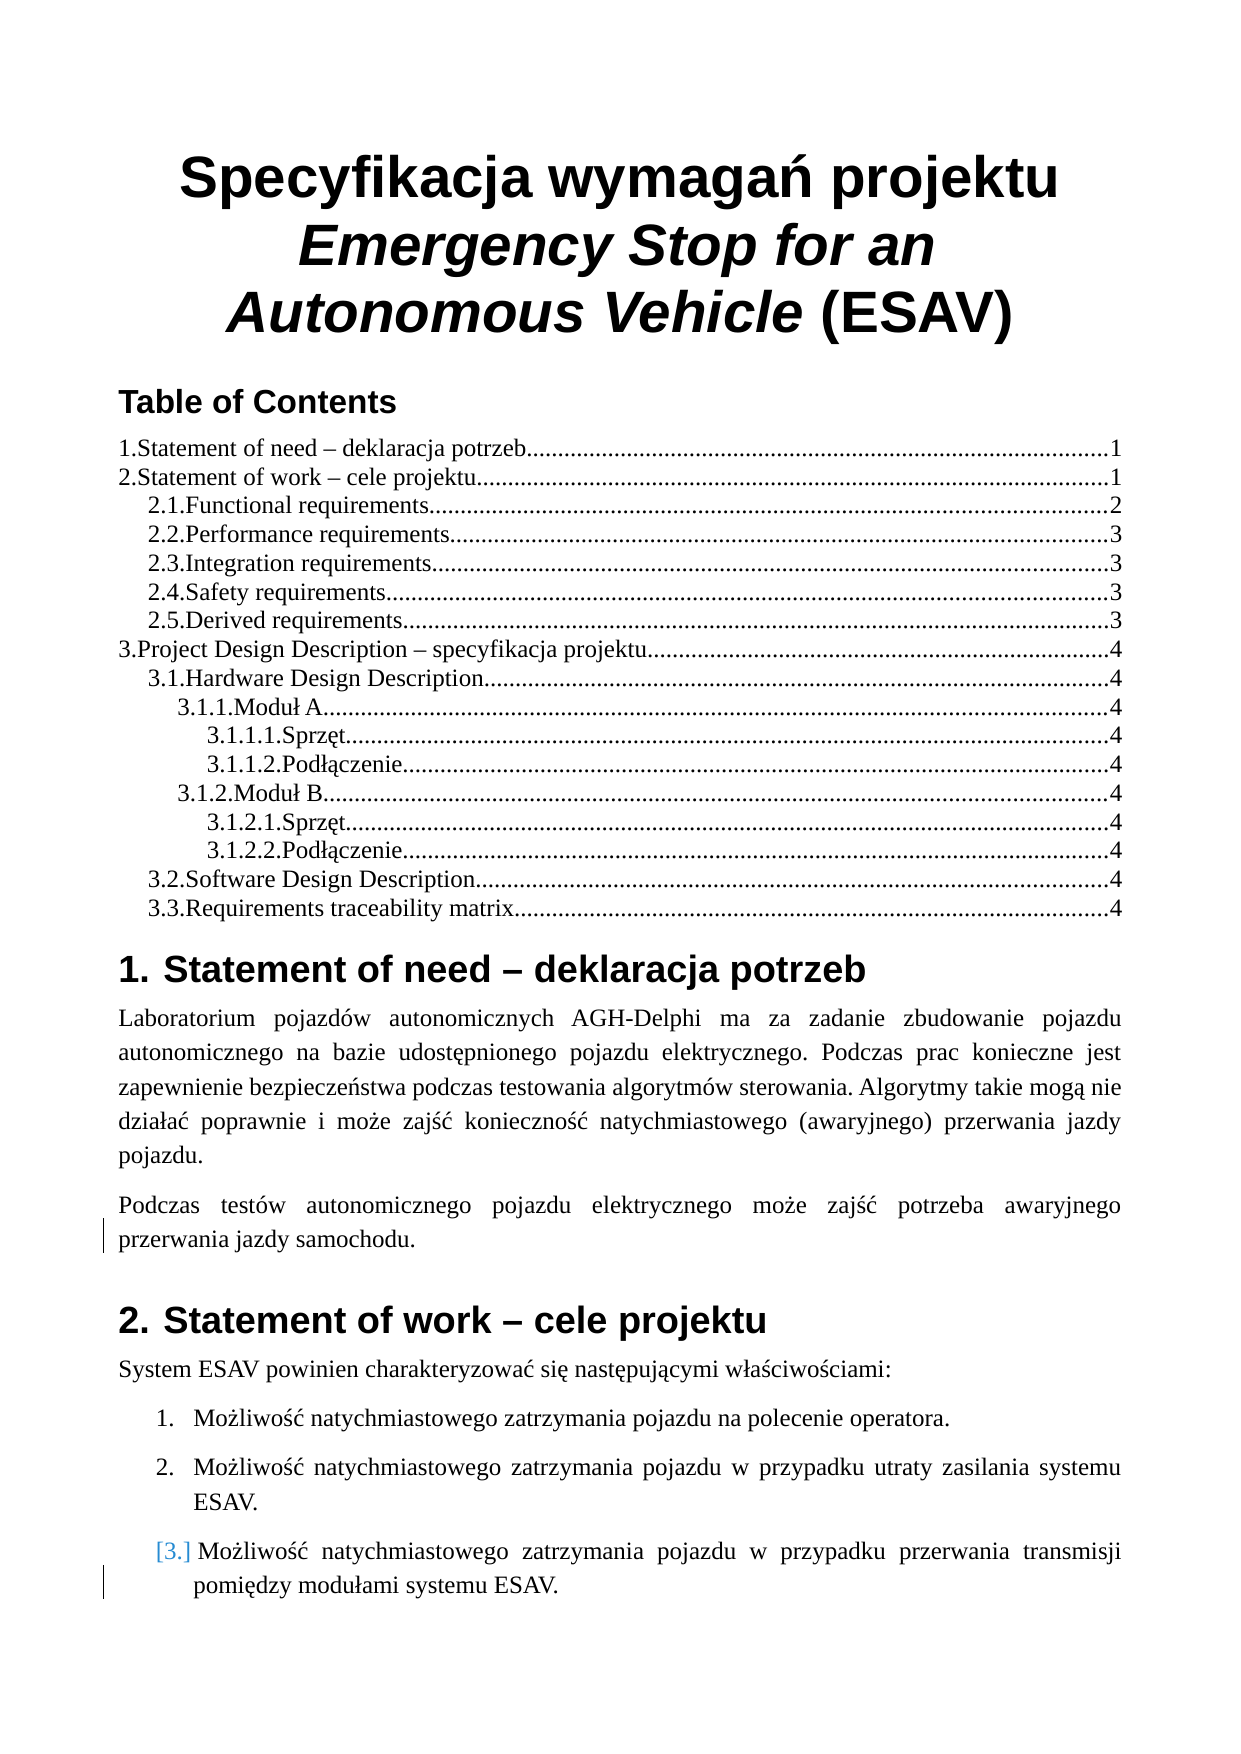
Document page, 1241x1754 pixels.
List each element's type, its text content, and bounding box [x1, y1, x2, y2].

list Możliwość natychmiastowego zatrzymania pojazdu w przypadku przerwania transmisji pomiędzy modułami systemu ESAV. [156, 1536, 1122, 1599]
list Możliwość natychmiastowego zatrzymania pojazdu na polecenie operatora. [156, 1403, 1122, 1432]
text System ESAV powinien charakteryzować się następującymi właściwościami: [118, 1354, 1122, 1383]
text 2.Statement of work – cele projektu 1 [118, 462, 1122, 490]
text 3.1.2.Moduł B 4 [177, 778, 1122, 807]
subtitle Table of Contents [118, 382, 1122, 420]
text 1.Statement of need – deklaracja potrzeb 1 [118, 433, 1122, 462]
text Laboratorium pojazdów autonomicznych AGH-Delphi ma za zadanie zbudowanie pojazdu autonomicznego na bazie udostępnionego pojazdu elektrycznego. Podczas prac konieczne jest zapewnienie bezpieczeństwa podczas testowania algorytmów sterowania. Algorytmy takie mogą nie działać poprawnie i może zajść konieczność natychmiastowego (awaryjnego) przerwania jazdy pojazdu. [118, 1003, 1122, 1169]
text 2.2.Performance requirements 3 [148, 519, 1122, 548]
text 2.1.Functional requirements 2 [148, 490, 1122, 519]
text 3.2.Software Design Description 4 [148, 864, 1122, 893]
text 3.1.2.1.Sprzęt 4 [207, 807, 1122, 835]
list Możliwość natychmiastowego zatrzymania pojazdu w przypadku utraty zasilania systemu ESAV. [156, 1452, 1122, 1516]
text 2.4.Safety requirements 3 [148, 577, 1122, 605]
text 2.3.Integration requirements 3 [148, 548, 1122, 577]
text Podczas testów autonomicznego pojazdu elektrycznego może zajść potrzeba awaryjnego przerwania jazdy samochodu. [118, 1190, 1122, 1253]
text 3.Project Design Description – specyfikacja projektu 4 [118, 634, 1122, 663]
text 3.1.1.2.Podłączenie 4 [207, 749, 1122, 778]
text 2.5.Derived requirements 3 [148, 605, 1122, 634]
text 3.1.1.1.Sprzęt 4 [207, 720, 1122, 749]
text 3.1.2.2.Podłączenie 4 [207, 835, 1122, 864]
text 3.3.Requirements traceability matrix 4 [148, 893, 1122, 922]
subtitle Statement of work – cele projektu [118, 1298, 1122, 1342]
text 3.1.Hardware Design Description 4 [148, 663, 1122, 692]
subtitle Statement of need – deklaracja potrzeb [118, 947, 1122, 990]
text 3.1.1.Moduł A 4 [177, 692, 1122, 720]
title Specyfikacja wymagań projektu Emergency Stop for an Autonomous Vehicle (ESAV) [118, 143, 1122, 344]
